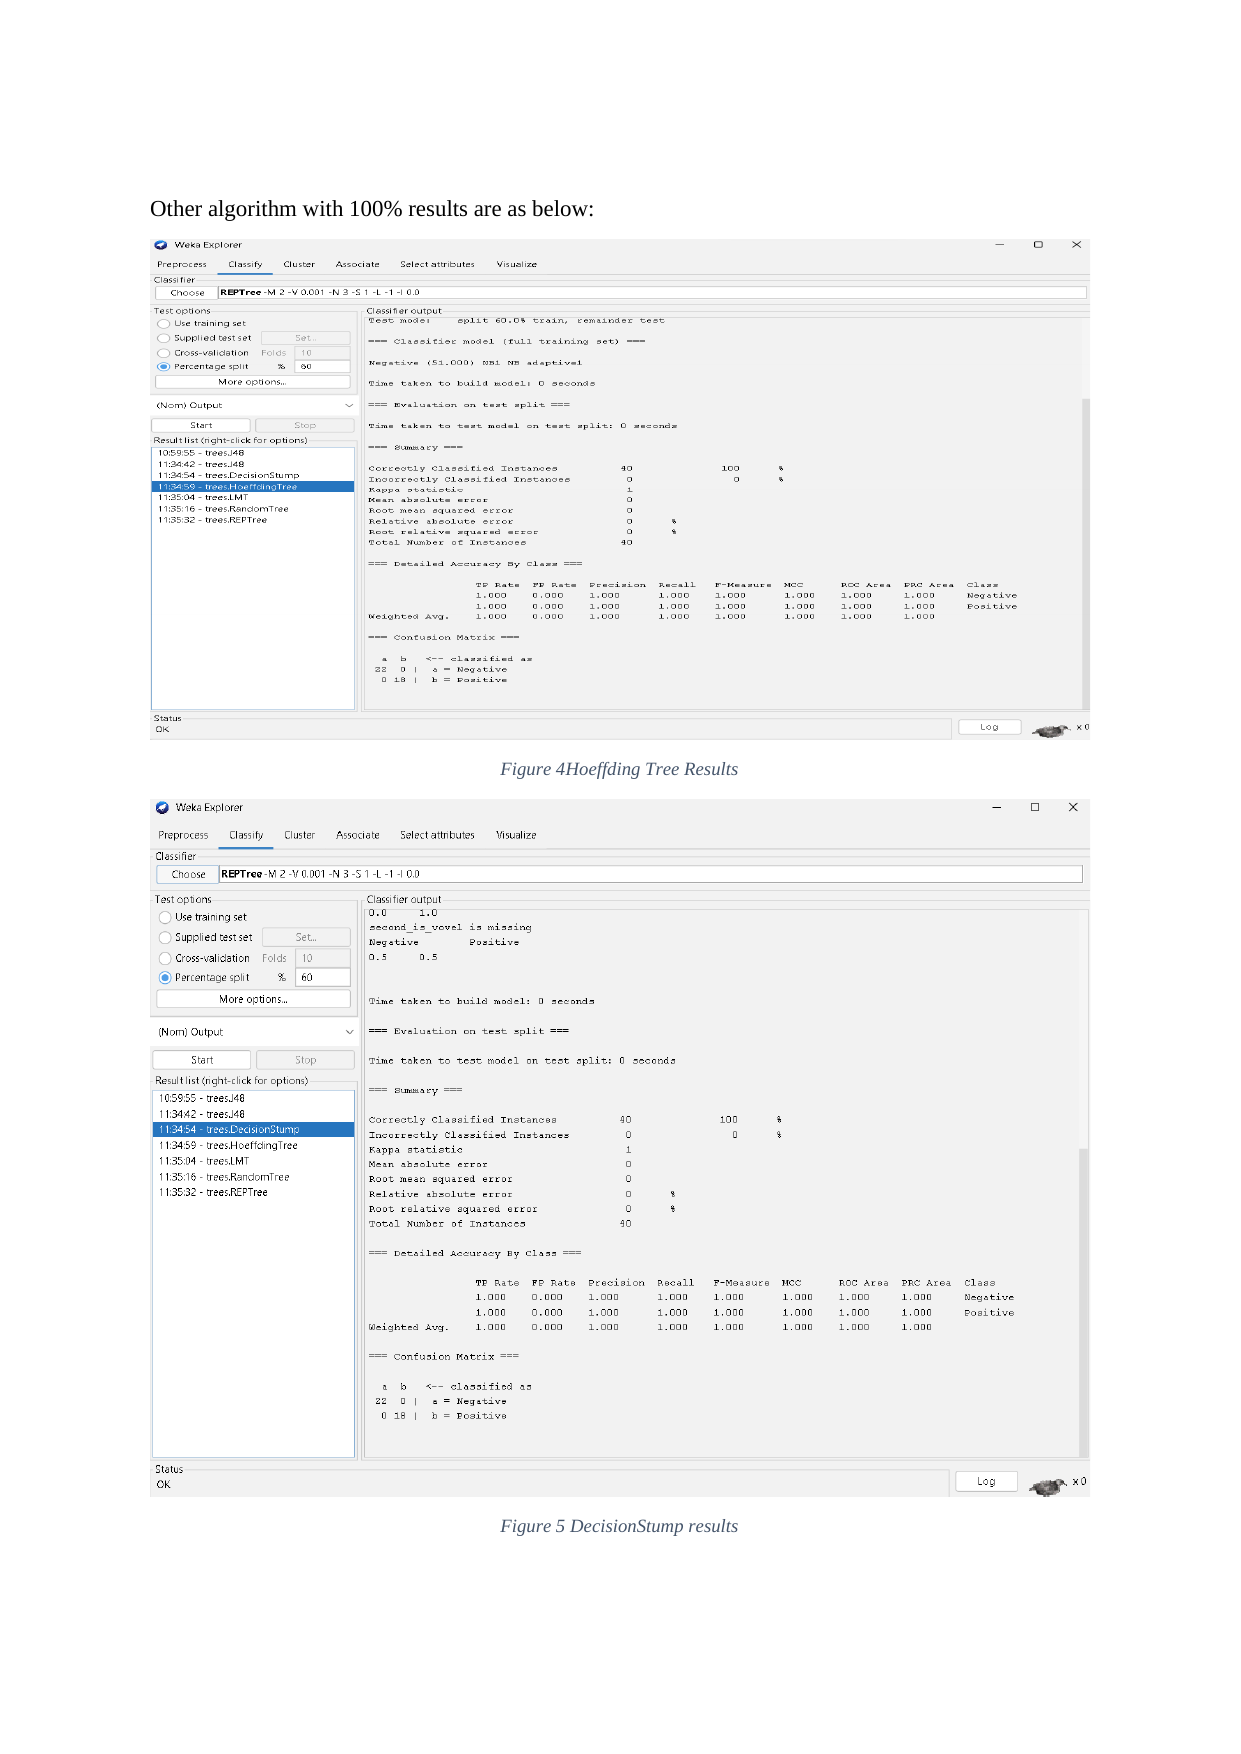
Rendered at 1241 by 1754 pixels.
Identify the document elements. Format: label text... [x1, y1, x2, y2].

text Figure 4Hoeffding Tree Results [150, 757, 1090, 779]
text Other algorithm with 100% results are as below: [150, 194, 1090, 221]
text Figure 5 DecisionStump results [150, 1515, 1090, 1536]
